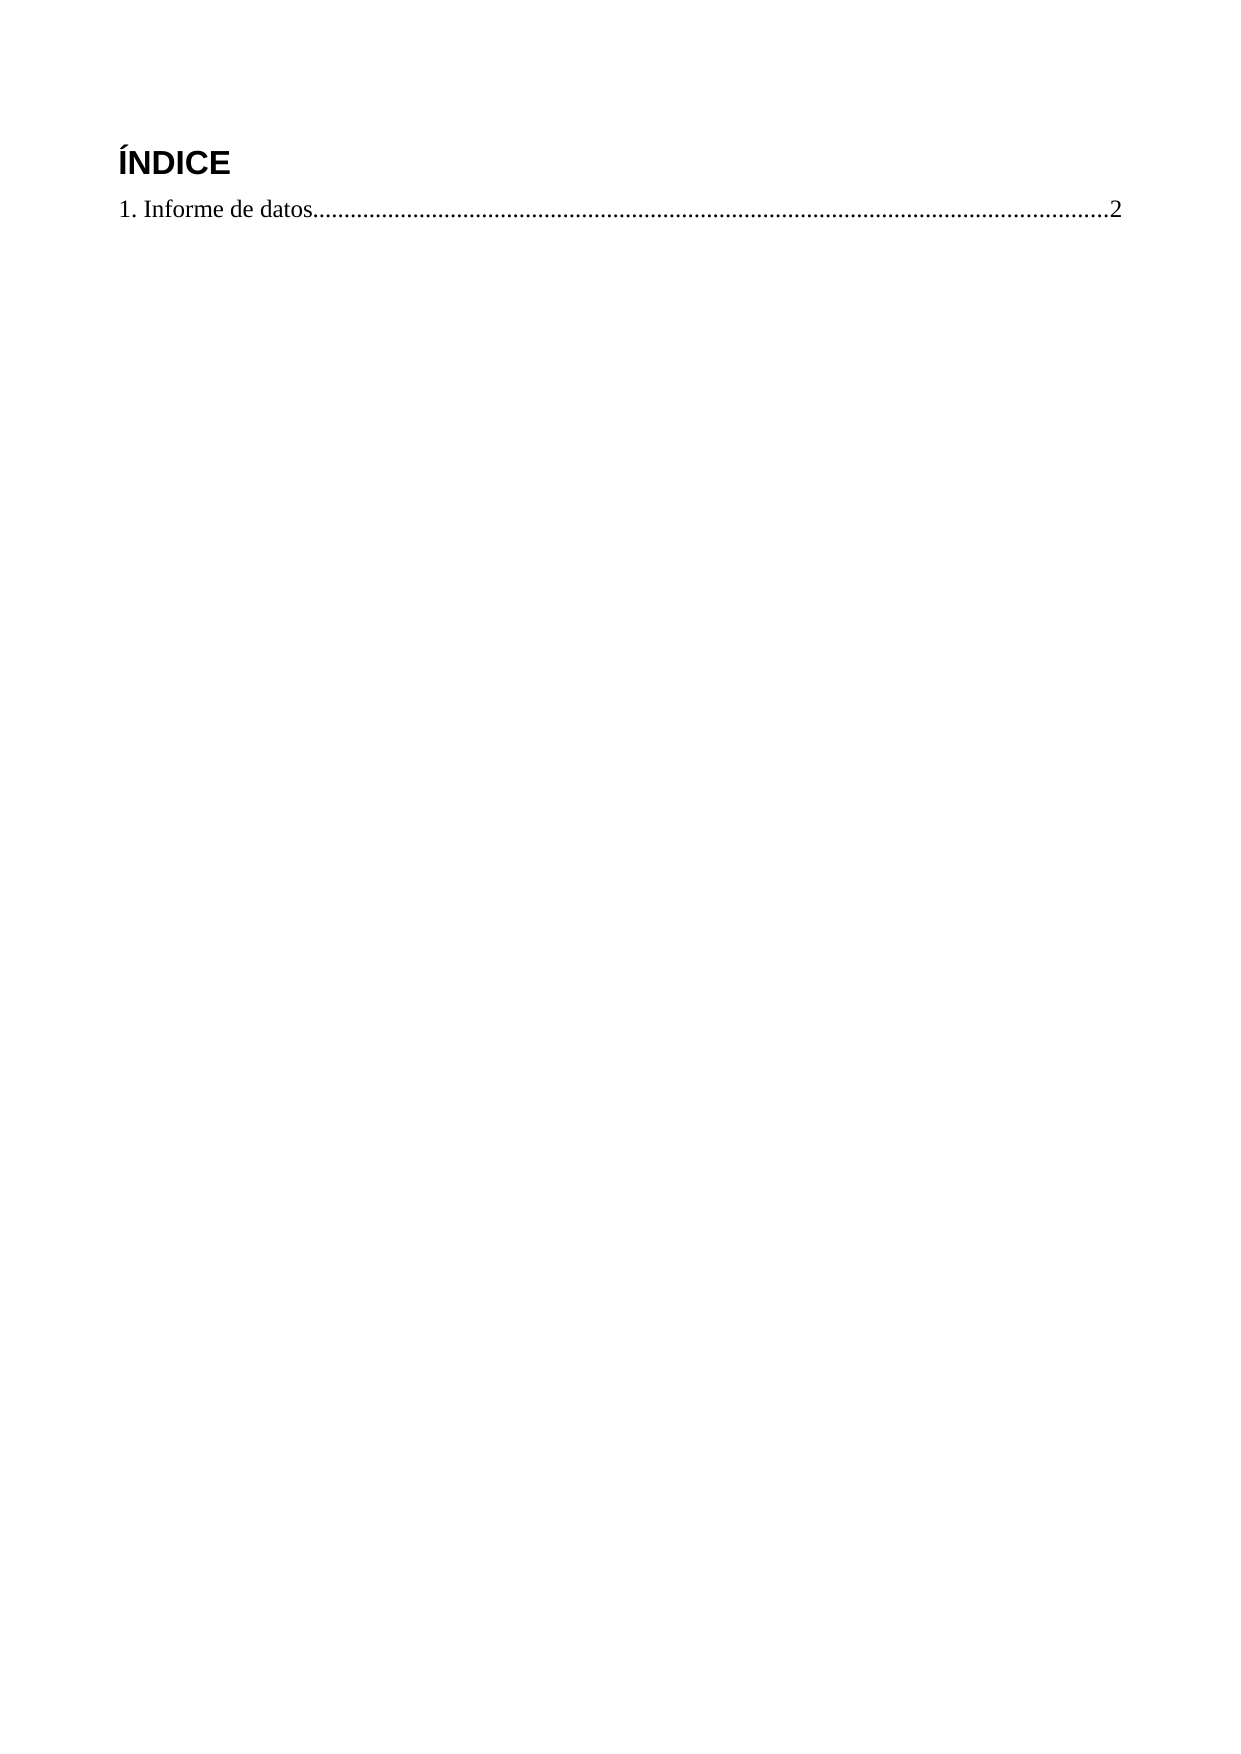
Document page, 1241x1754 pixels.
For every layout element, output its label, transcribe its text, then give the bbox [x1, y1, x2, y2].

text 1. Informe de datos 2 [118, 194, 1122, 223]
subtitle ÍNDICE [118, 143, 1122, 182]
